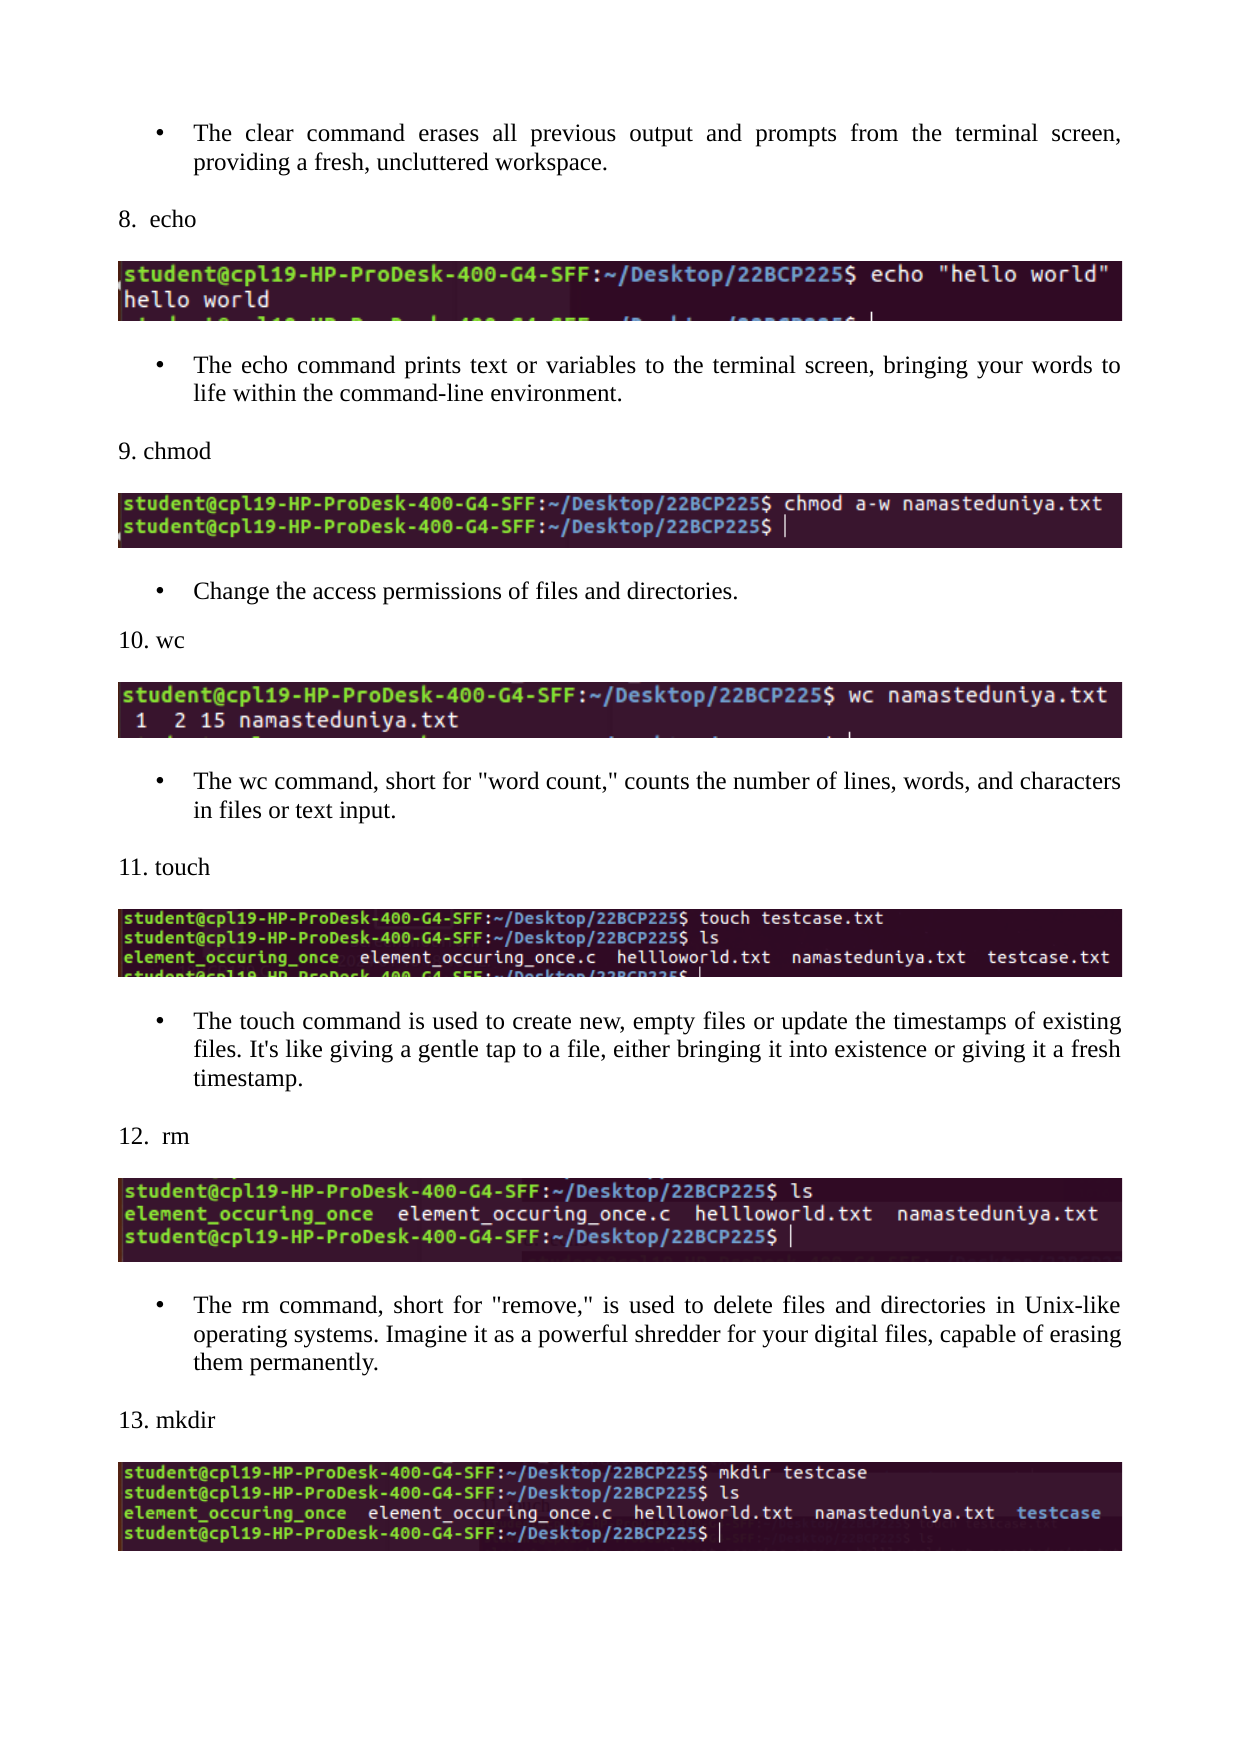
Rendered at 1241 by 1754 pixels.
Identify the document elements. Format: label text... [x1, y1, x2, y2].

picture [118, 493, 1123, 548]
picture [118, 1178, 1123, 1262]
text 8. echo [118, 204, 1122, 233]
list The touch command is used to create new, empty files or update the timestamps of existing files. It's like giving a gentle tap to a file, either bringing it into existence or giving it a fresh timestamp. [156, 1006, 1122, 1092]
text 11. touch [118, 852, 1122, 881]
text 13. mkdir [118, 1405, 1122, 1434]
list The echo command prints text or variables to the terminal screen, bringing your words to life within the command-line environment. [156, 350, 1122, 407]
picture [118, 261, 1123, 321]
list The rm command, short for "remove," is used to delete files and directories in Unix-like operating systems. Imagine it as a powerful shredder for your digital files, capable of erasing them permanently. [156, 1290, 1122, 1376]
text 12. rm [118, 1121, 1122, 1149]
picture [118, 1462, 1123, 1551]
text 10. wc [118, 625, 1122, 654]
text 9. chmod [118, 436, 1122, 465]
picture [118, 682, 1123, 738]
picture [118, 909, 1123, 977]
list Change the access permissions of files and directories. [156, 576, 1122, 605]
list The clear command erases all previous output and prompts from the terminal screen, providing a fresh, uncluttered workspace. [156, 118, 1122, 176]
list The wc command, short for "word count," counts the number of lines, words, and characters in files or text input. [156, 766, 1122, 823]
